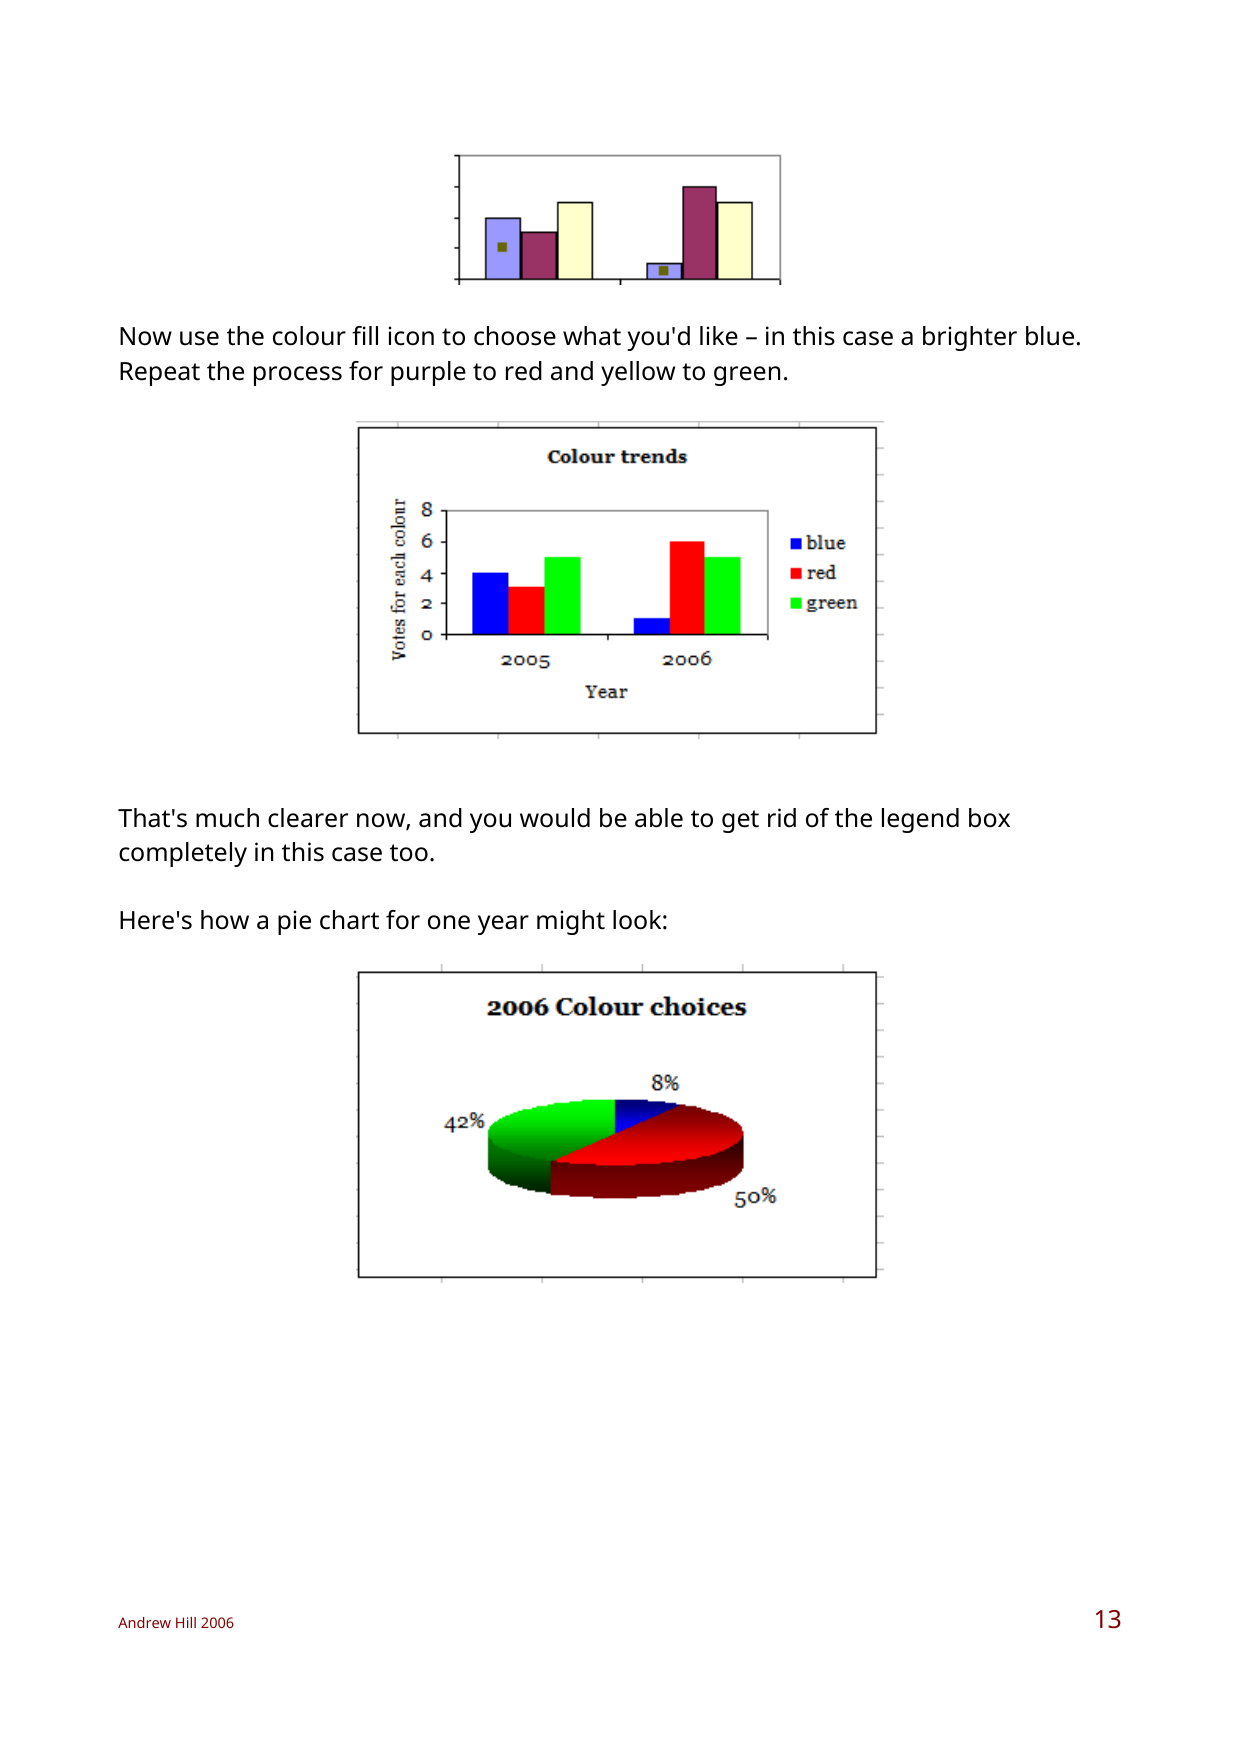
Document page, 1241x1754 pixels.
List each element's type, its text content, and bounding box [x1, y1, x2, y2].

text Now use the colour fill icon to choose what you'd like – in this case a brighter blue. Repeat the process for purple to red and yellow to green. [118, 319, 1122, 387]
picture [454, 152, 786, 285]
text Here's how a pie chart for one year might look: [118, 902, 1122, 936]
picture [356, 964, 884, 1283]
picture [356, 421, 884, 739]
text That's much clearer now, and you would be able to get rid of the legend box completely in this case too. [118, 800, 1122, 868]
